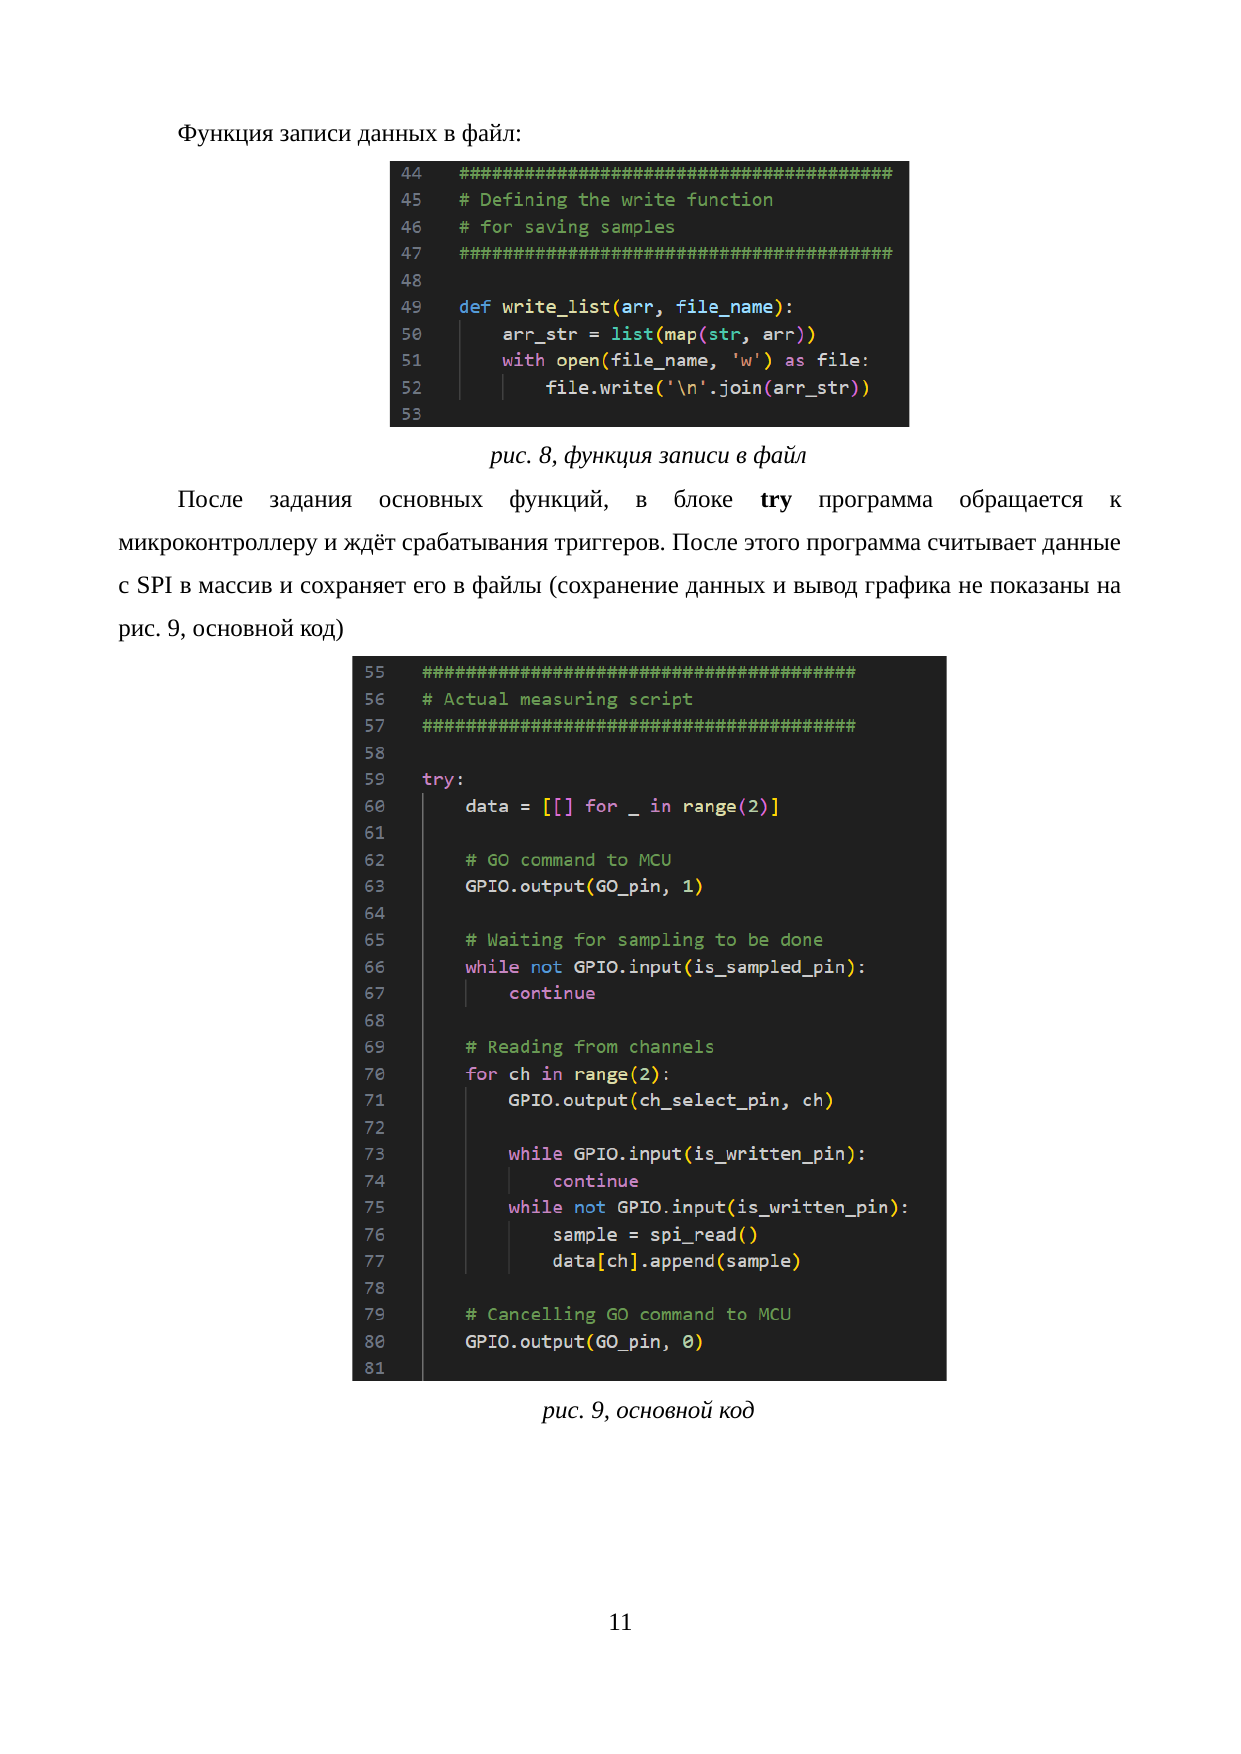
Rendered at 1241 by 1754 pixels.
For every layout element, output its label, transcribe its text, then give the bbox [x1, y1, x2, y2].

text рис. 9, основной код [118, 1395, 1122, 1424]
picture [352, 656, 947, 1381]
picture [389, 161, 910, 427]
text После задания основных функций, в блоке try программа обращается к микроконтроллеру и ждёт срабатывания триггеров. После этого программа считывает данные [118, 484, 1122, 556]
text с SPI в массив и сохраняет его в файлы (сохранение данных и вывод графика не показаны на рис. 9, основной код) [118, 570, 1122, 642]
text рис. 8, функция записи в файл [118, 441, 1122, 469]
text Функция записи данных в файл: [118, 118, 1122, 147]
